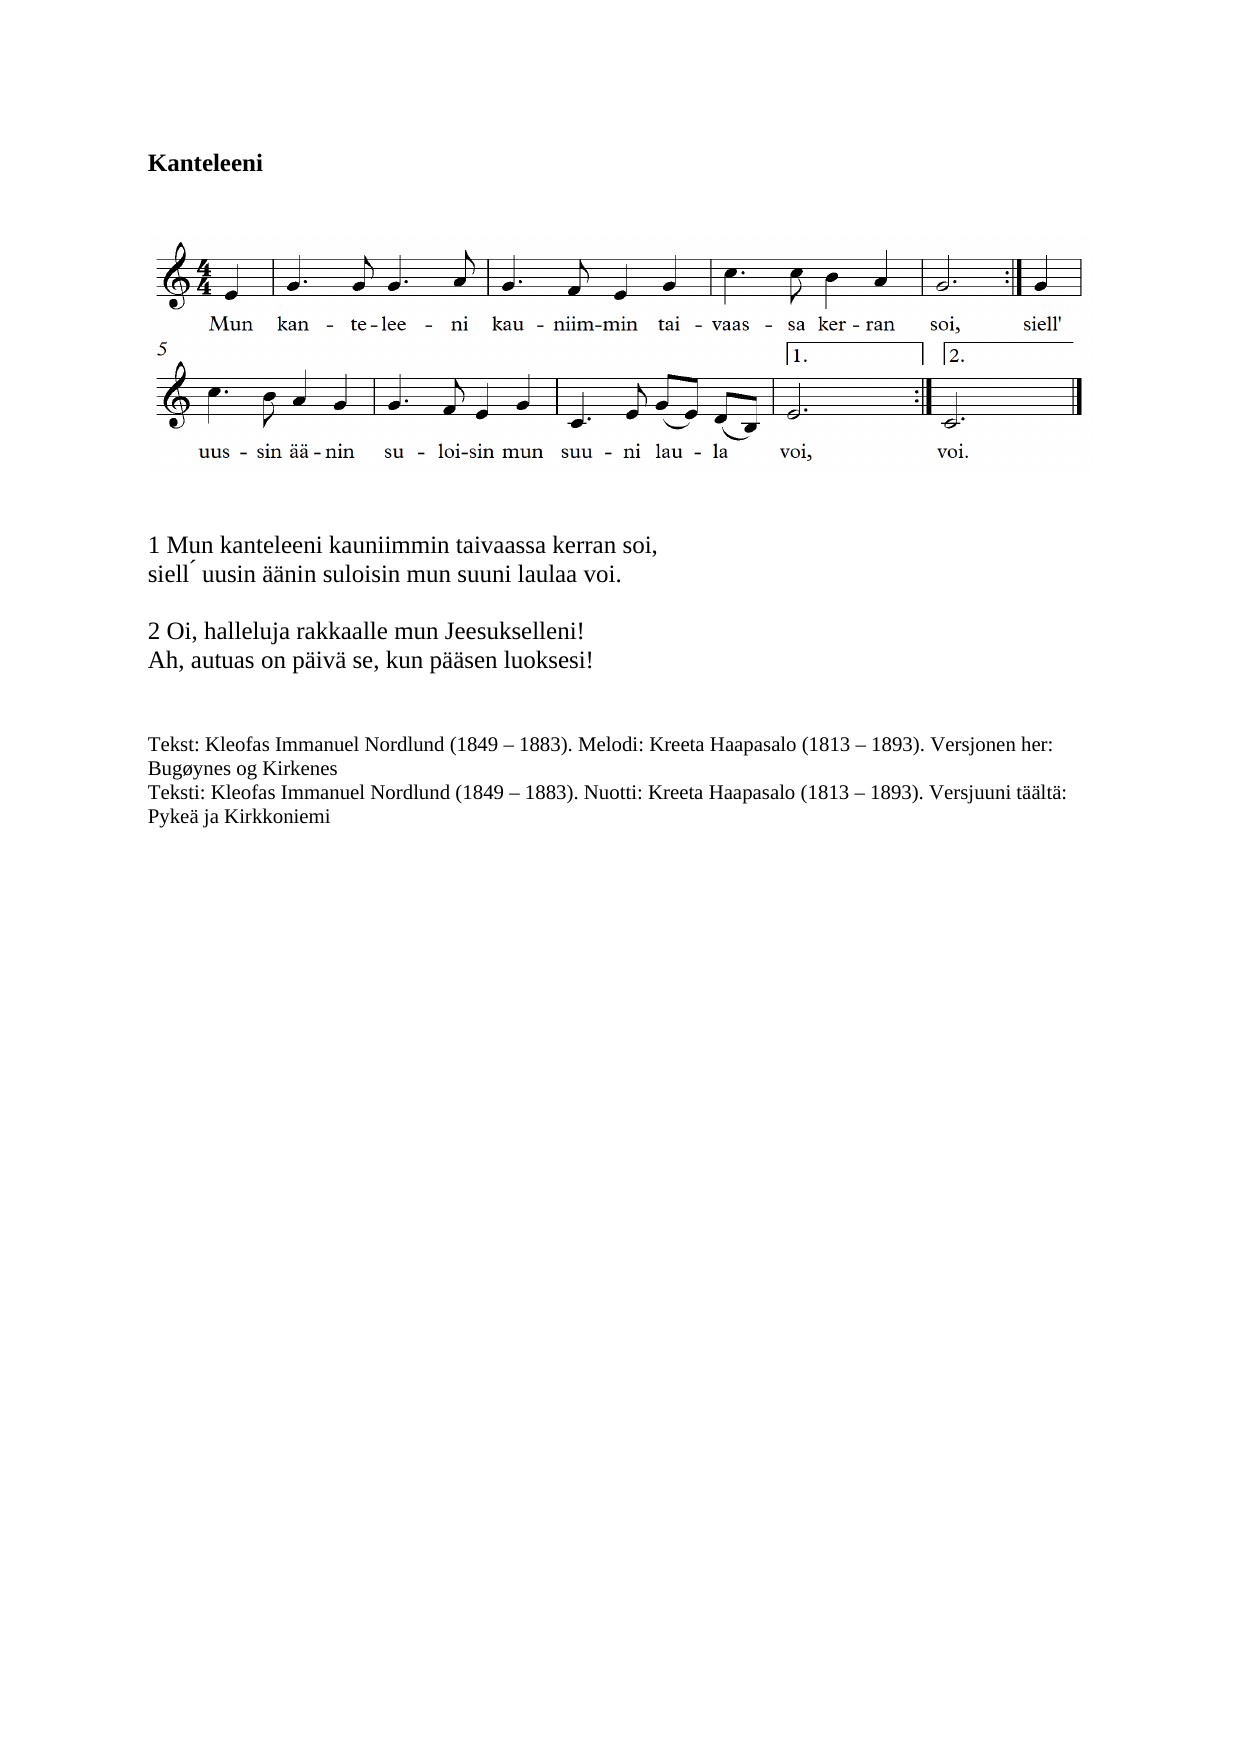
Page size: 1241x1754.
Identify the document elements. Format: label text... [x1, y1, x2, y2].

text Tekst: Kleofas Immanuel Nordlund (1849 – 1883). Melodi: Kreeta Haapasalo (1813 – 1893). Versjonen her: Bugøynes og Kirkenes [148, 731, 1093, 779]
subtitle Kanteleeni [148, 148, 1093, 176]
text Teksti: Kleofas Immanuel Nordlund (1849 – 1883). Nuotti: Kreeta Haapasalo (1813 – 1893). Versjuuni täältä: Pykeä ja Kirkkoniemi [148, 779, 1093, 828]
picture [147, 233, 1093, 473]
text siell ́ uusin äänin suloisin mun suuni laulaa voi. [148, 559, 1093, 588]
subtitle 2 Oi, halleluja rakkaalle mun Jeesukselleni! [148, 616, 1093, 645]
text Ah, autuas on päivä se, kun pääsen luoksesi! [148, 645, 1093, 674]
text 1 Mun kanteleeni kauniimmin taivaassa kerran soi, [148, 530, 1093, 559]
